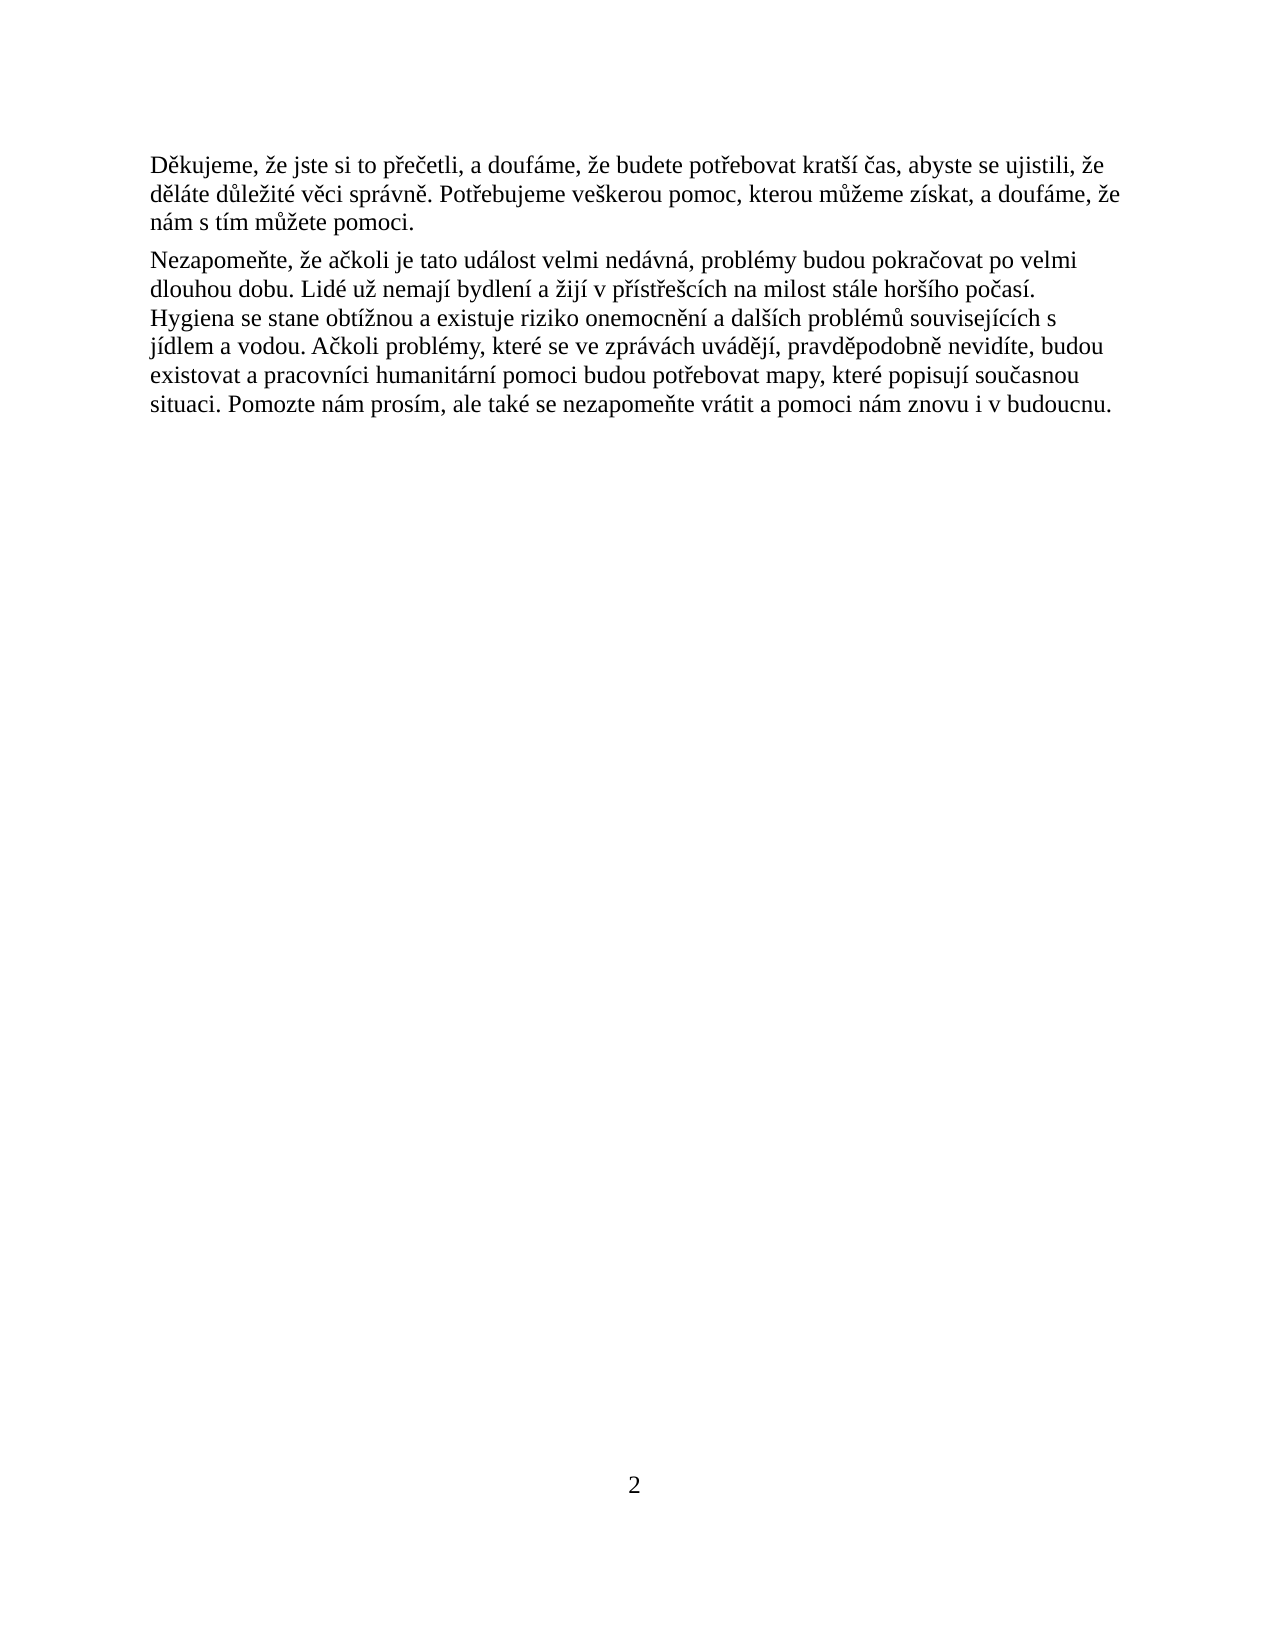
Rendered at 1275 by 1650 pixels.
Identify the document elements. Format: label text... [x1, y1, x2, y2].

text Nezapomeňte, že ačkoli je tato událost velmi nedávná, problémy budou pokračovat po velmi dlouhou dobu. Lidé už nemají bydlení a žijí v přístřešcích na milost stále horšího počasí. Hygiena se stane obtížnou a existuje riziko onemocnění a dalších problémů souvisejících s jídlem a vodou. Ačkoli problémy, které se ve zprávách uvádějí, pravděpodobně nevidíte, budou existovat a pracovníci humanitární pomoci budou potřebovat mapy, které popisují současnou situaci. Pomozte nám prosím, ale také se nezapomeňte vrátit a pomoci nám znovu i v budoucnu. [150, 245, 1125, 418]
text Děkujeme, že jste si to přečetli, a doufáme, že budete potřebovat kratší čas, abyste se ujistili, že děláte důležité věci správně. Potřebujeme veškerou pomoc, kterou můžeme získat, a doufáme, že nám s tím můžete pomoci. [150, 150, 1125, 236]
